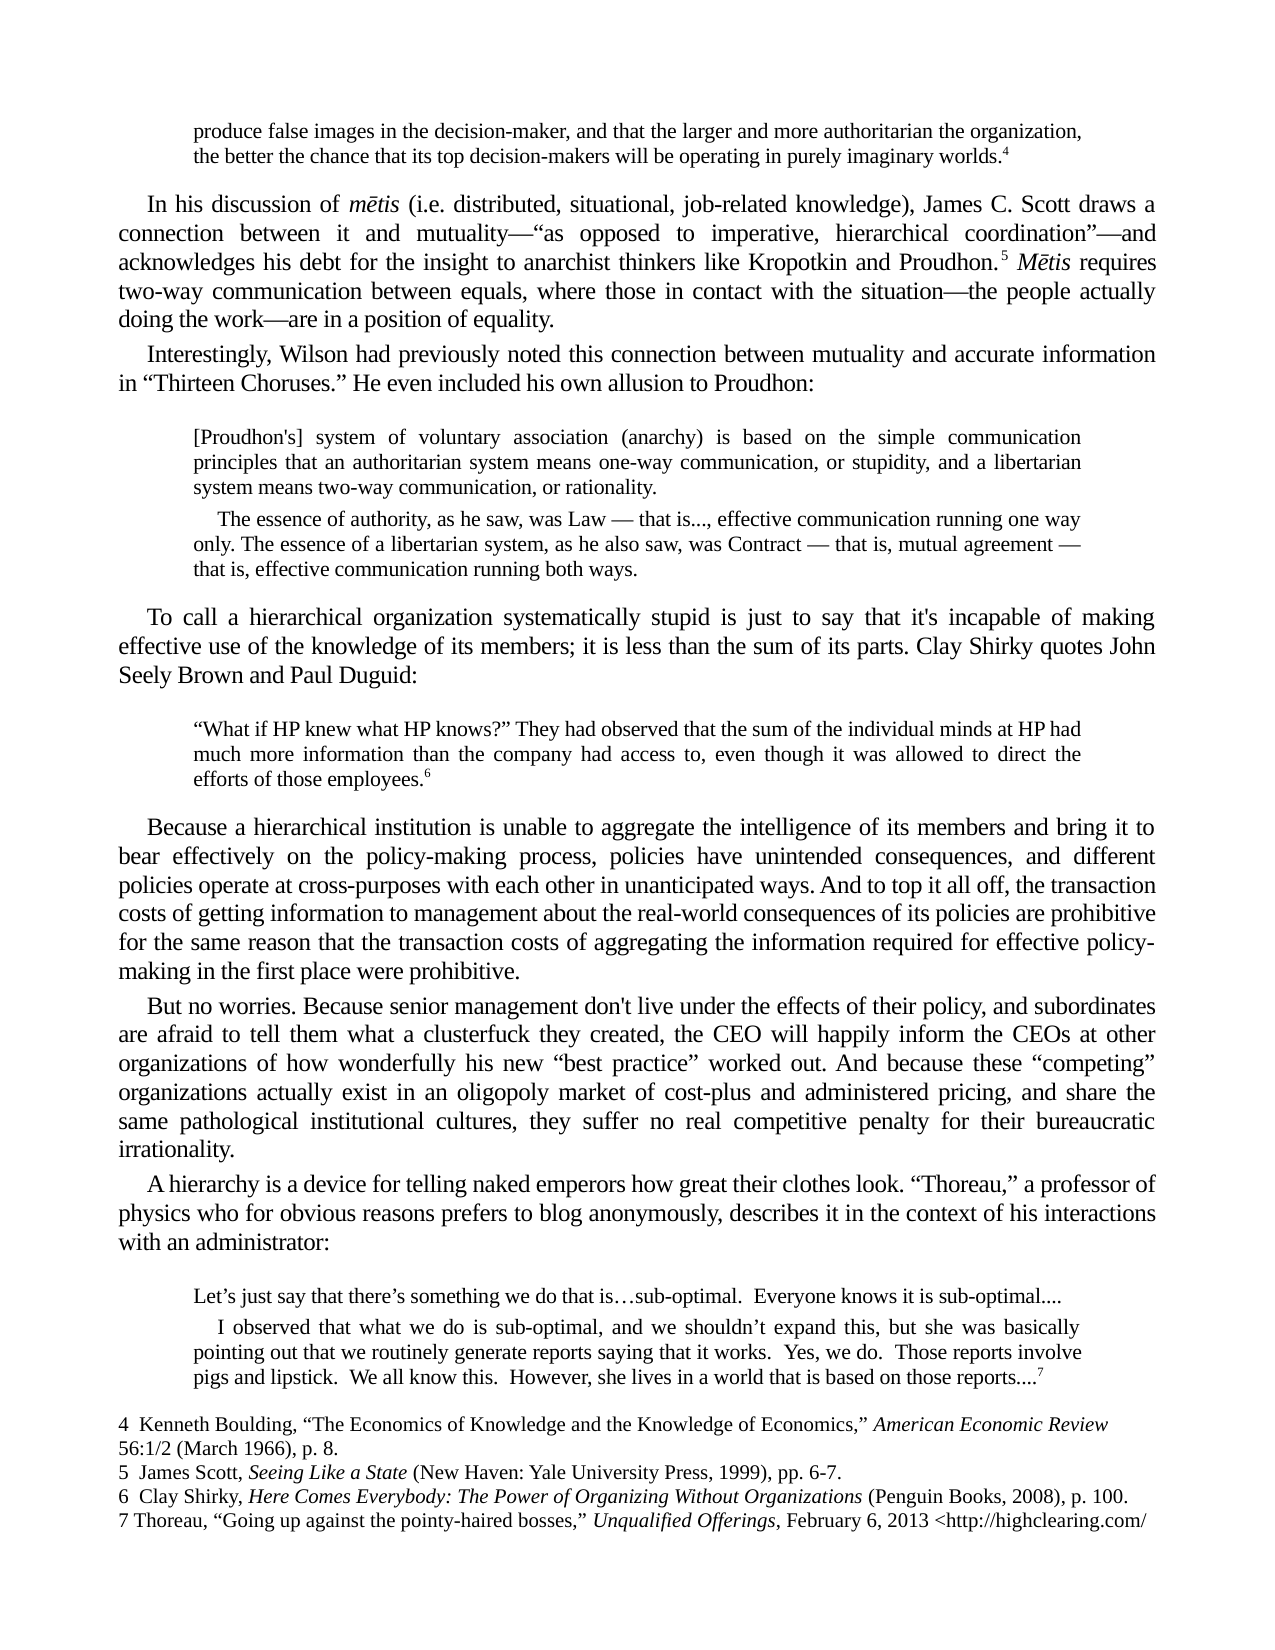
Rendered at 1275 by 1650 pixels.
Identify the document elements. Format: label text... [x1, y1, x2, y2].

text To call a hierarchical organization systematically stupid is just to say that it's incapable of making effective use of the knowledge of its members; it is less than the sum of its parts. Clay Shirky quotes John Seely Brown and Paul Duguid: [118, 602, 1157, 688]
text Let’s just say that there’s something we do that is…sub-optimal. Everyone knows it is sub-optimal.... [193, 1283, 1082, 1308]
text A hierarchy is a device for telling naked emperors how great their clothes look. “Thoreau,” a professor of physics who for obvious reasons prefers to blog anonymously, describes it in the context of his interactions with an administrator: [118, 1169, 1157, 1256]
text The essence of authority, as he saw, was Law — that is..., effective communication running one way only. The essence of a libertarian system, as he also saw, was Contract — that is, mutual agreement — that is, effective communication running both ways. [193, 506, 1082, 581]
text But no worries. Because senior management don't live under the effects of their policy, and subordinates are afraid to tell them what a clusterfuck they created, the CEO will happily inform the CEOs at other organizations of how wonderfully his new “best practice” worked out. And because these “competing” organizations actually exist in an oligopoly market of cost-plus and administered pricing, and share the same pathological institutional cultures, they suffer no real competitive penalty for their bureaucratic irrationality. [118, 991, 1157, 1163]
text produce false images in the decision-maker, and that the larger and more authoritarian the organization, the better the chance that its top decision-makers will be operating in purely imaginary worlds. [193, 118, 1082, 168]
text “What if HP knew what HP knows?” They had observed that the sum of the individual minds at HP had much more information than the company had access to, even though it was allowed to direct the efforts of those employees. [193, 716, 1082, 791]
text Kenneth Boulding, “The Economics of Knowledge and the Knowledge of Economics,” American Economic Review 56:1/2 (March 1966), p. 8. [118, 1412, 1157, 1460]
text Because a hierarchical institution is unable to aggregate the intelligence of its members and bring it to bear effectively on the policy-making process, policies have unintended consequences, and different policies operate at cross-purposes with each other in unanticipated ways. And to top it all off, the transaction costs of getting information to management about the real-world consequences of its policies are prohibitive for the same reason that the transaction costs of aggregating the information required for effective policy-making in the first place were prohibitive. [118, 812, 1157, 985]
text Thoreau, “Going up against the pointy-haired bosses,” Unqualified Offerings, February 6, 2013 <http://highclearing.com/ [118, 1508, 1157, 1532]
text Clay Shirky, Here Comes Everybody: The Power of Organizing Without Organizations (Penguin Books, 2008), p. 100. [118, 1484, 1157, 1508]
text Interestingly, Wilson had previously noted this connection between mutuality and accurate information in “Thirteen Choruses.” He even included his own allusion to Proudhon: [118, 339, 1157, 397]
text In his discussion of mētis (i.e. distributed, situational, job-related knowledge), James C. Scott draws a connection between it and mutuality—“as opposed to imperative, hierarchical coordination”—and acknowledges his debt for the insight to anarchist thinkers like Kropotkin and Proudhon. Mētis requires two-way communication between equals, where those in contact with the situation—the people actually doing the work—are in a position of equality. [118, 189, 1157, 333]
text [Proudhon's] system of voluntary association (anarchy) is based on the simple communication principles that an authoritarian system means one-way communication, or stupidity, and a libertarian system means two-way communication, or rationality. [193, 424, 1082, 499]
text James Scott, Seeing Like a State (New Haven: Yale University Press, 1999), pp. 6-7. [118, 1460, 1157, 1484]
text I observed that what we do is sub-optimal, and we shouldn’t expand this, but she was basically pointing out that we routinely generate reports saying that it works. Yes, we do. Those reports involve pigs and lipstick. We all know this. However, she lives in a world that is based on those reports.... [193, 1314, 1082, 1389]
